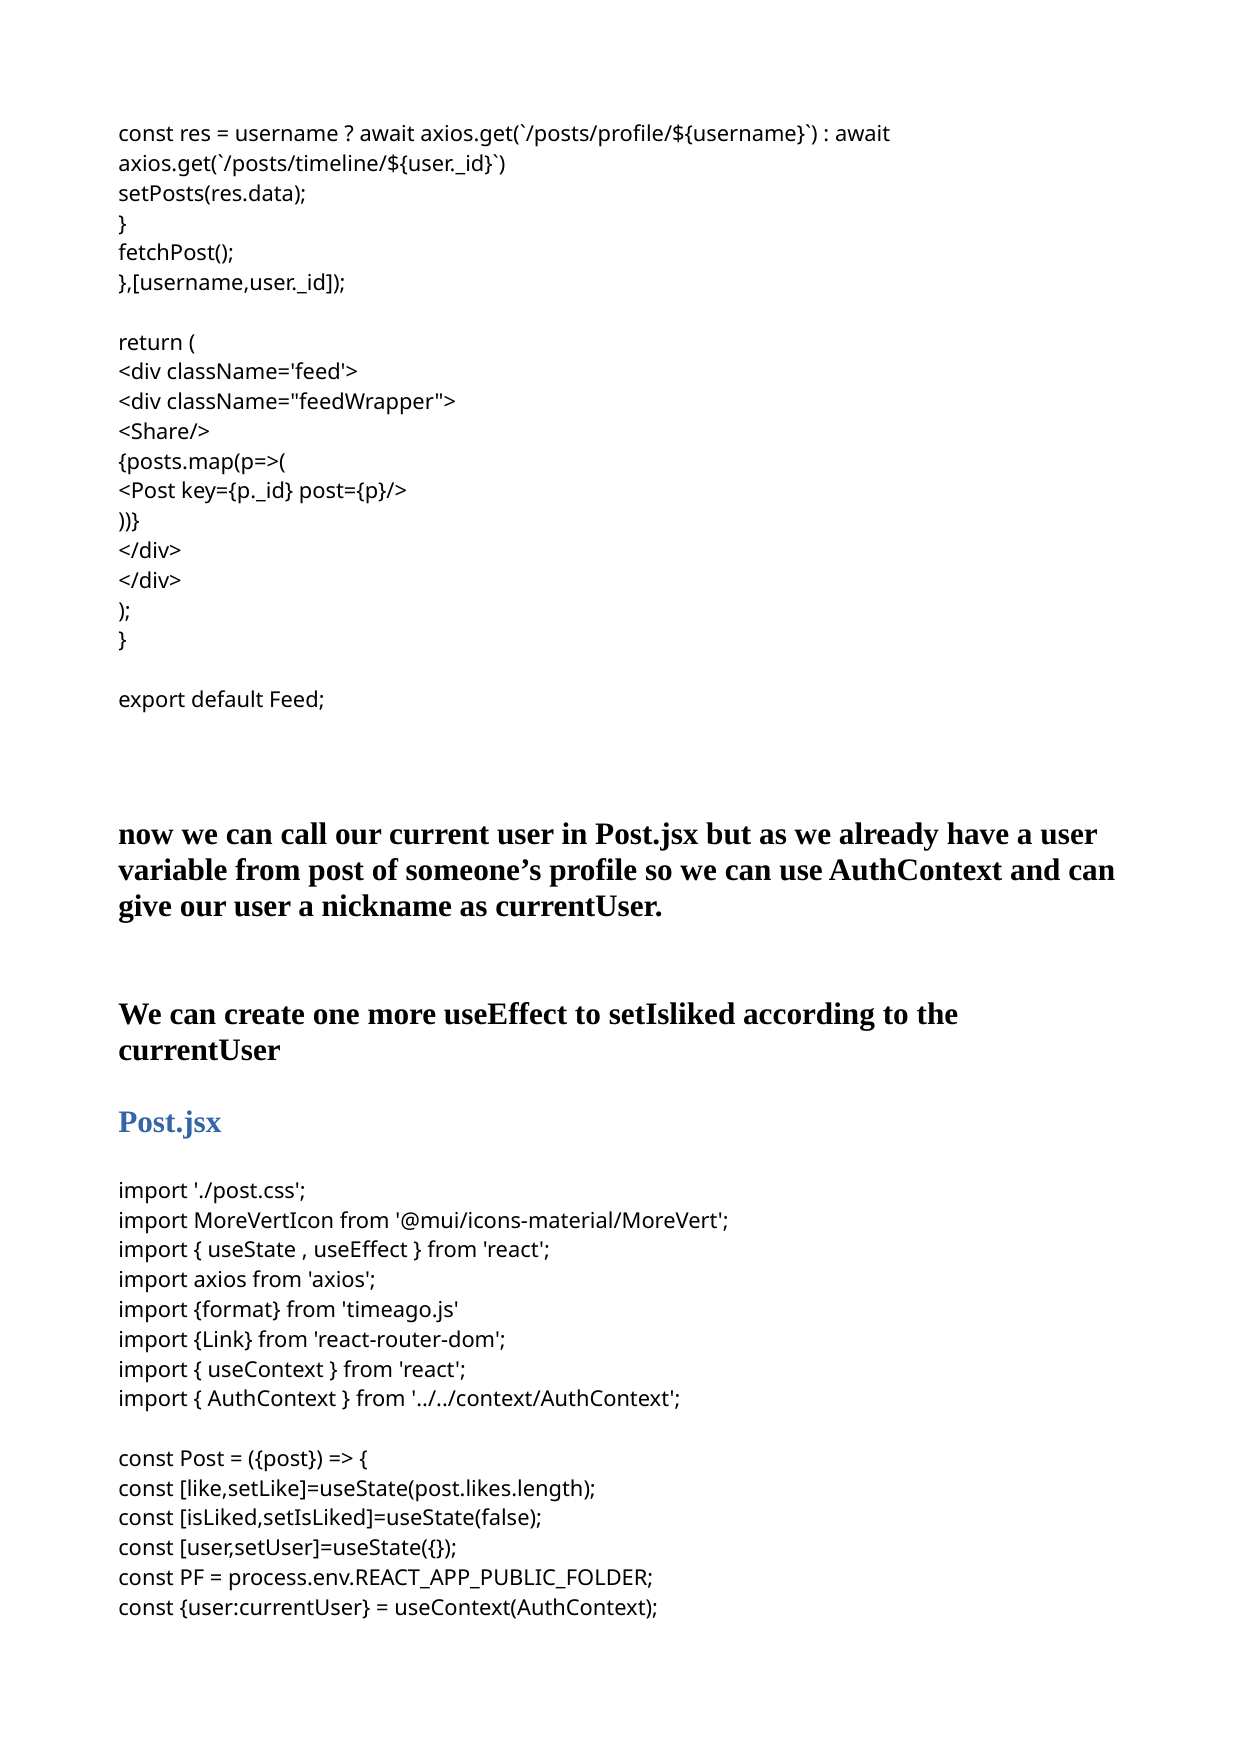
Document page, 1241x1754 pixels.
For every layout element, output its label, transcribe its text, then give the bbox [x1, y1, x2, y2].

text <Post key={p._id} post={p}/> [118, 476, 1122, 505]
text setPosts(res.data); [118, 178, 1122, 207]
text now we can call our current user in Post.jsx but as we already have a user variable from post of someone’s profile so we can use AuthContext and can give our user a nickname as currentUser. [118, 815, 1122, 923]
text return ( [118, 327, 1122, 356]
text const PF = process.env.REACT_APP_PUBLIC_FOLDER; [118, 1562, 1122, 1592]
text fetchPost(); [118, 237, 1122, 267]
text We can create one more useEffect to setIsliked according to the currentUser [118, 995, 1122, 1067]
text ))} [118, 505, 1122, 535]
text {posts.map(p=>( [118, 446, 1122, 476]
text import { useContext } from 'react'; [118, 1353, 1122, 1383]
text </div> [118, 535, 1122, 565]
text import {Link} from 'react-router-dom'; [118, 1324, 1122, 1353]
text <Share/> [118, 416, 1122, 446]
text import {format} from 'timeago.js' [118, 1294, 1122, 1324]
text export default Feed; [118, 684, 1122, 714]
text const {user:currentUser} = useContext(AuthContext); [118, 1592, 1122, 1622]
text const Post = ({post}) => { [118, 1443, 1122, 1473]
text const [like,setLike]=useState(post.likes.length); [118, 1473, 1122, 1502]
text },[username,user._id]); [118, 267, 1122, 297]
text ); [118, 595, 1122, 624]
text const res = username ? await axios.get(`/posts/profile/${username}`) : await axios.get(`/posts/timeline/${user._id}`) [118, 118, 1122, 178]
text Post.jsx [118, 1103, 1122, 1139]
text <div className="feedWrapper"> [118, 386, 1122, 416]
text </div> [118, 565, 1122, 595]
text const [user,setUser]=useState({}); [118, 1532, 1122, 1562]
text import axios from 'axios'; [118, 1264, 1122, 1294]
text const [isLiked,setIsLiked]=useState(false); [118, 1502, 1122, 1532]
text } [118, 207, 1122, 237]
text <div className='feed'> [118, 356, 1122, 386]
text import './post.css'; [118, 1175, 1122, 1204]
text import { AuthContext } from '../../context/AuthContext'; [118, 1383, 1122, 1413]
text import { useState , useEffect } from 'react'; [118, 1234, 1122, 1264]
text } [118, 624, 1122, 654]
text import MoreVertIcon from '@mui/icons-material/MoreVert'; [118, 1204, 1122, 1234]
